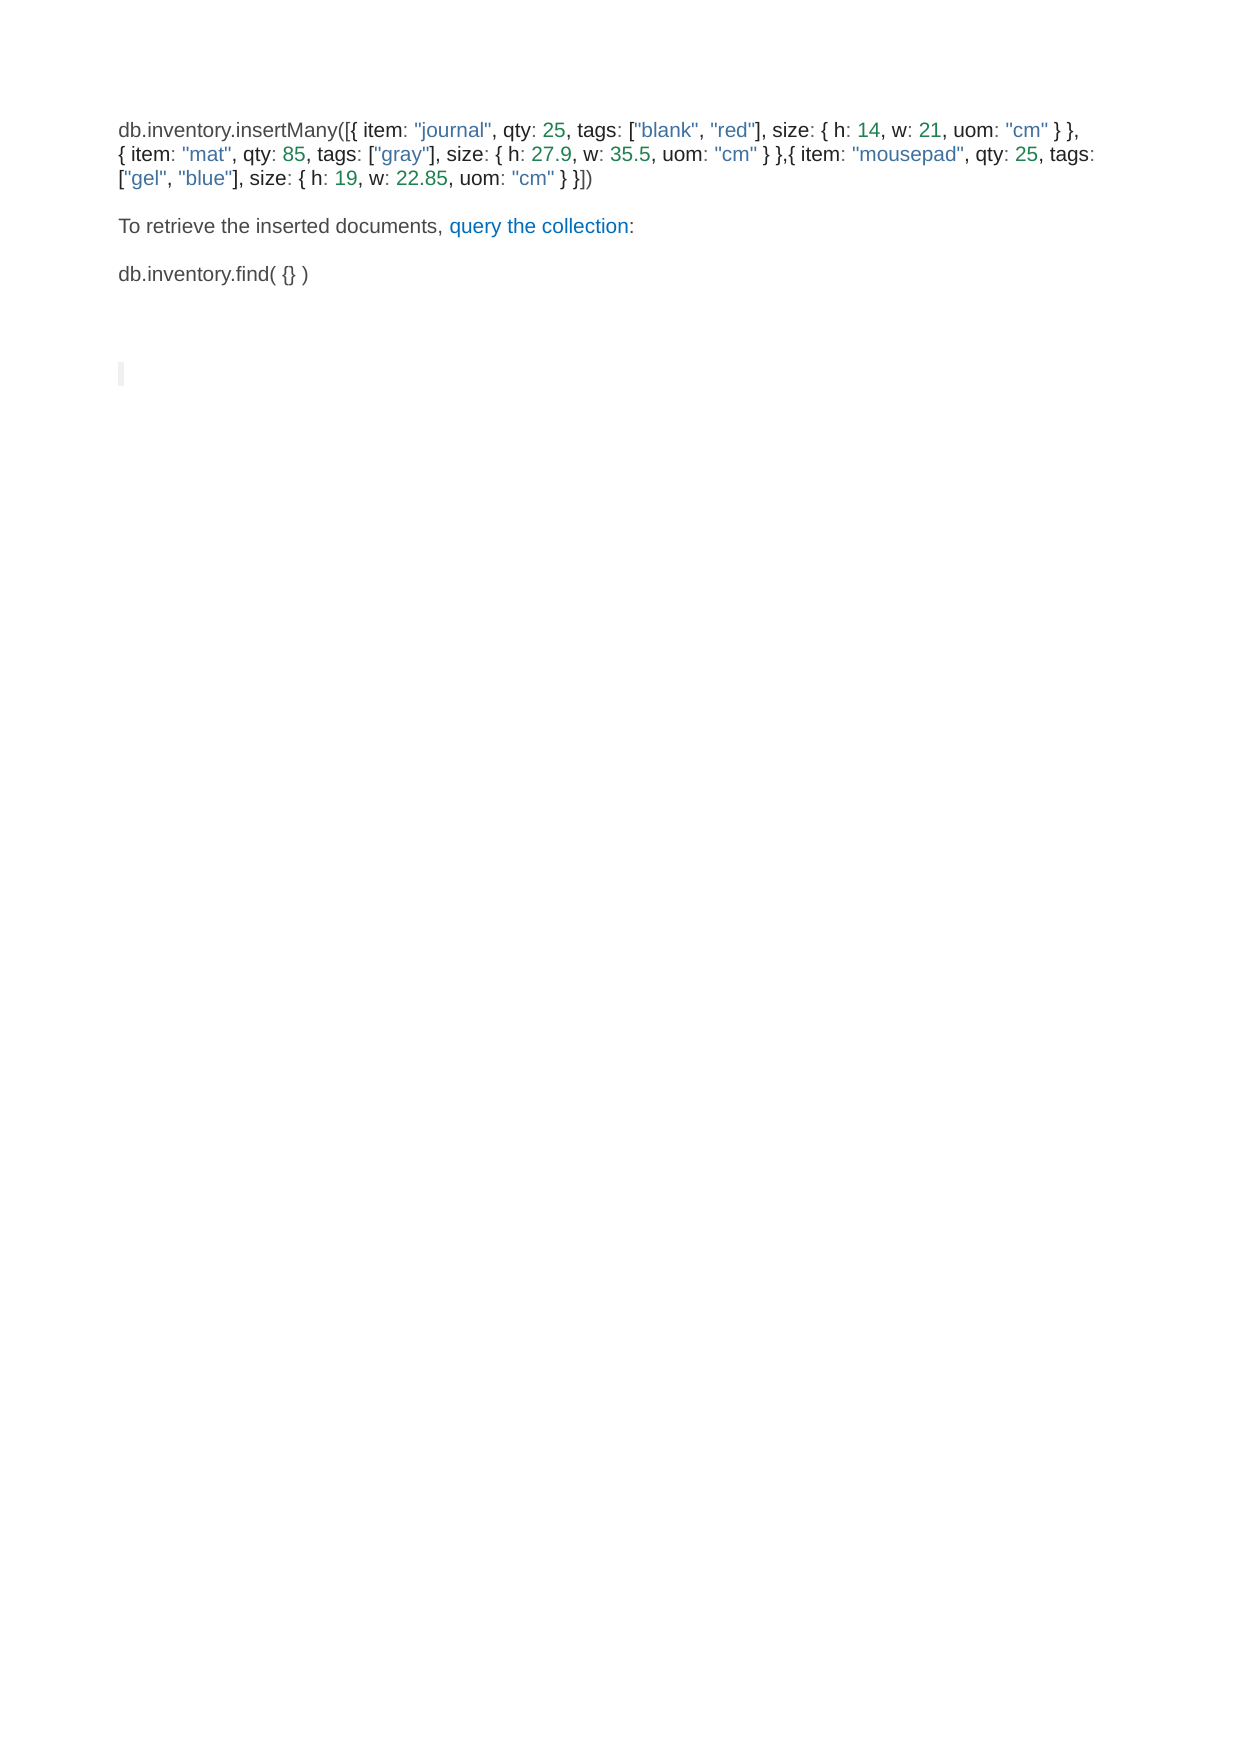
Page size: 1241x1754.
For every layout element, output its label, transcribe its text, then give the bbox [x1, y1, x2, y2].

text db.inventory.find( {} ) [118, 262, 1122, 286]
text To retrieve the inserted documents, query the collection: [118, 214, 1122, 238]
text db.inventory.insertMany([{ item: "journal", qty: 25, tags: ["blank", "red"], size: { h: 14, w: 21, uom: "cm" } },{ item: "mat", qty: 85, tags: ["gray"], size: { h: 27.9, w: 35.5, uom: "cm" } },{ item: "mousepad", qty: 25, tags: ["gel", "blue"], size: { h: 19, w: 22.85, uom: "cm" } }]) [118, 118, 1122, 190]
